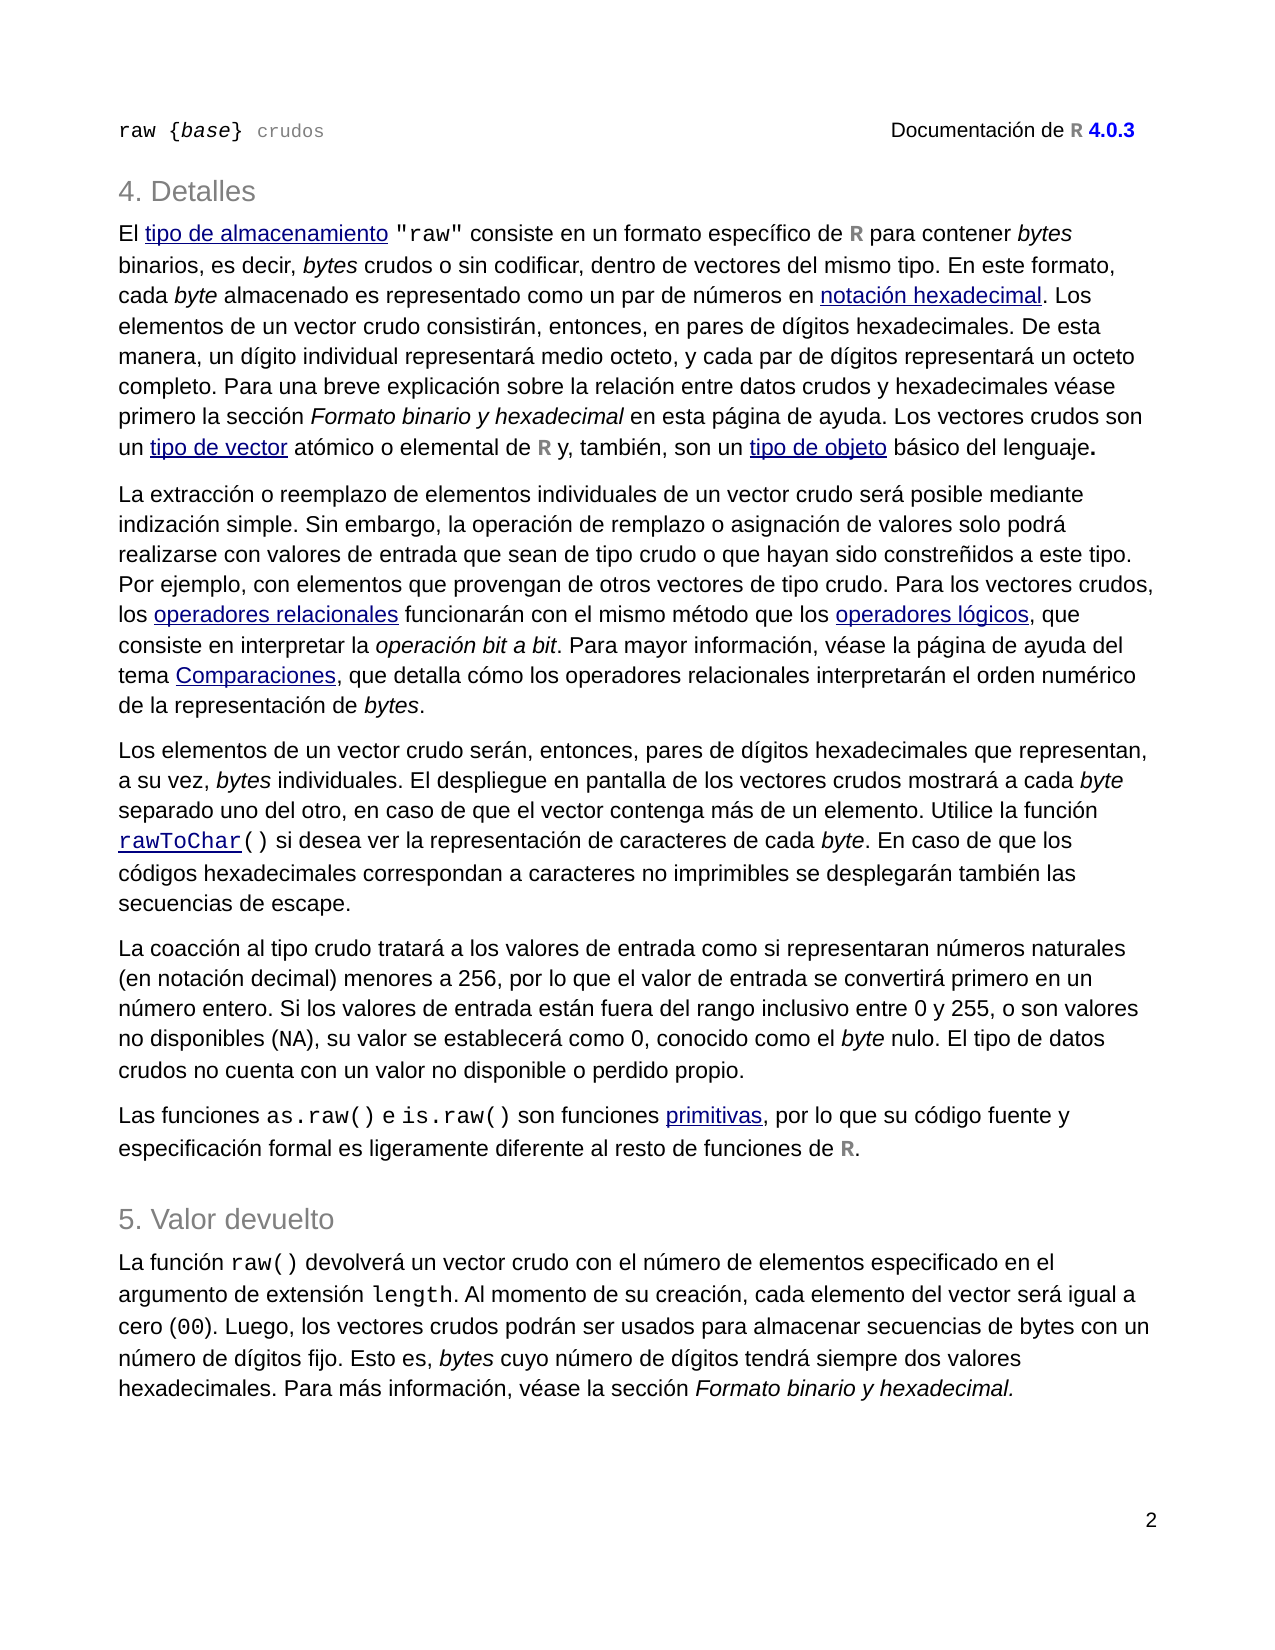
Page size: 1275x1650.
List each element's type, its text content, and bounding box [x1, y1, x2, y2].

text Los elementos de un vector crudo serán, entonces, pares de dígitos hexadecimales que representan, a su vez, bytes individuales. El despliegue en pantalla de los vectores crudos mostrará a cada byte separado uno del otro, en caso de que el vector contenga más de un elemento. Utilice la función rawToChar() si desea ver la representación de caracteres de cada byte. En caso de que los códigos hexadecimales correspondan a caracteres no imprimibles se desplegarán también las secuencias de escape. [118, 737, 1157, 916]
text Las funciones as.raw() e is.raw() son funciones primitivas, por lo que su código fuente y especificación formal es ligeramente diferente al resto de funciones de R. [118, 1102, 1157, 1163]
text La extracción o reemplazo de elementos individuales de un vector crudo será posible mediante indización simple. Sin embargo, la operación de remplazo o asignación de valores solo podrá realizarse con valores de entrada que sean de tipo crudo o que hayan sido constreñidos a este tipo. Por ejemplo, con elementos que provengan de otros vectores de tipo crudo. Para los vectores crudos, los operadores relacionales funcionarán con el mismo método que los operadores lógicos, que consiste en interpretar la operación bit a bit. Para mayor información, véase la página de ayuda del tema Comparaciones, que detalla cómo los operadores relacionales interpretarán el orden numérico de la representación de bytes. [118, 481, 1157, 718]
text La coacción al tipo crudo tratará a los valores de entrada como si representaran números naturales (en notación decimal) menores a 256, por lo que el valor de entrada se convertirá primero en un número entero. Si los valores de entrada están fuera del rango inclusivo entre 0 y 255, o son valores no disponibles (NA), su valor se establecerá como 0, conocido como el byte nulo. El tipo de datos crudos no cuenta con un valor no disponible o perdido propio. [118, 935, 1157, 1084]
text El tipo de almacenamiento "raw" consiste en un formato específico de R para contener bytes binarios, es decir, bytes crudos o sin codificar, dentro de vectores del mismo tipo. En este formato, cada byte almacenado es representado como un par de números en notación hexadecimal. Los elementos de un vector crudo consistirán, entonces, en pares de dígitos hexadecimales. De esta manera, un dígito individual representará medio octeto, y cada par de dígitos representará un octeto completo. Para una breve explicación sobre la relación entre datos crudos y hexadecimales véase primero la sección Formato binario y hexadecimal en esta página de ayuda. Los vectores crudos son un tipo de vector atómico o elemental de R y, también, son un tipo de objeto básico del lenguaje. [118, 220, 1157, 462]
text La función raw() devolverá un vector crudo con el número de elementos especificado en el argumento de extensión length. Al momento de su creación, cada elemento del vector será igual a cero (00). Luego, los vectores crudos podrán ser usados para almacenar secuencias de bytes con un número de dígitos fijo. Esto es, bytes cuyo número de dígitos tendrá siempre dos valores hexadecimales. Para más información, véase la sección Formato binario y hexadecimal. [118, 1248, 1157, 1402]
subtitle 5. Valor devuelto [118, 1202, 1157, 1236]
subtitle 4. Detalles [118, 174, 1157, 208]
